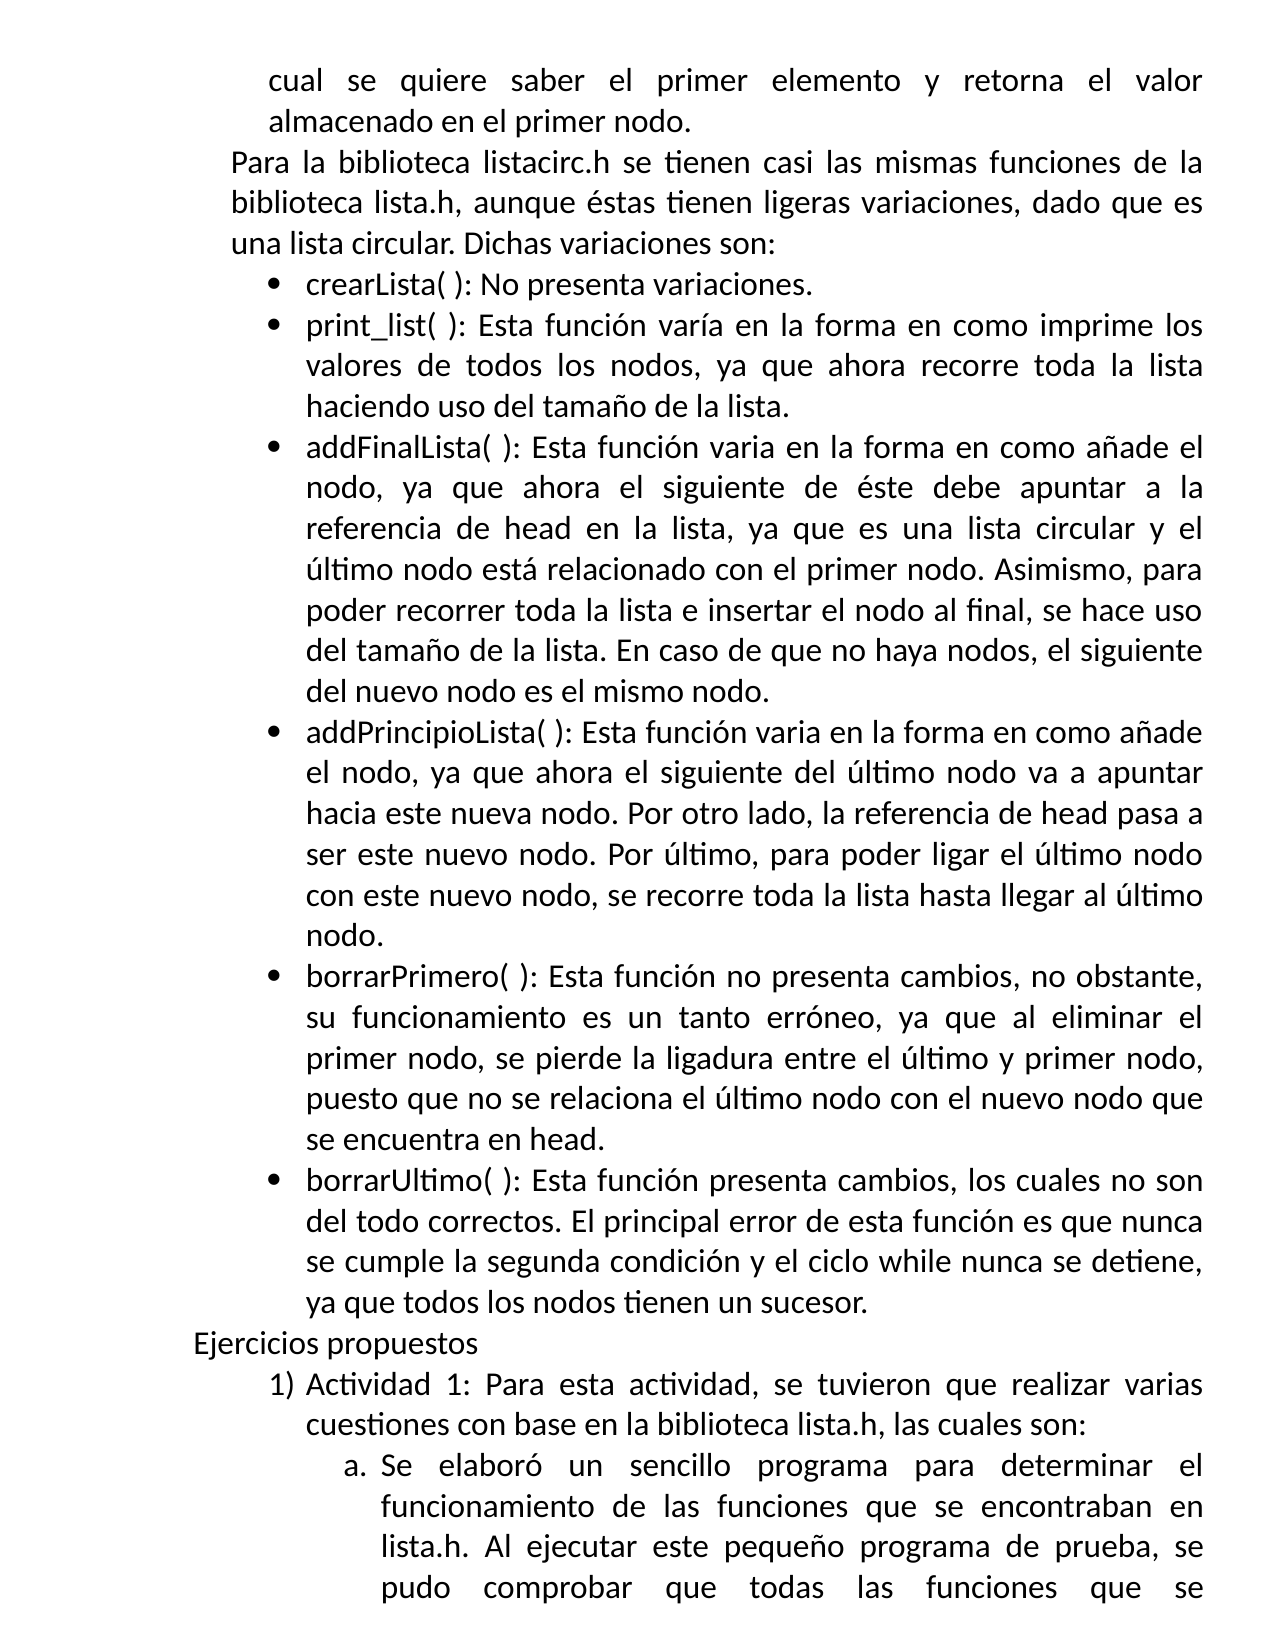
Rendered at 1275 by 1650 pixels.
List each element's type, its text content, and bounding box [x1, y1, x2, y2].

list borrarUltimo( ): Esta función presenta cambios, los cuales no son del todo correctos. El principal error de esta función es que nunca se cumple la segunda condición y el ciclo while nunca se detiene, ya que todos los nodos tienen un sucesor. [268, 1159, 1205, 1322]
list borrarPrimero( ): Esta función no presenta cambios, no obstante, su funcionamiento es un tanto erróneo, ya que al eliminar el primer nodo, se pierde la ligadura entre el último y primer nodo, puesto que no se relaciona el último nodo con el nuevo nodo que se encuentra en head. [268, 955, 1205, 1159]
list addFinalLista( ): Esta función varia en la forma en como añade el nodo, ya que ahora el siguiente de éste debe apuntar a la referencia de head en la lista, ya que es una lista circular y el último nodo está relacionado con el primer nodo. Asimismo, para poder recorrer toda la lista e insertar el nodo al final, se hace uso del tamaño de la lista. En caso de que no haya nodos, el siguiente del nuevo nodo es el mismo nodo. [268, 426, 1205, 711]
text Ejercicios propuestos [193, 1322, 1205, 1362]
list Actividad 1: Para esta actividad, se tuvieron que realizar varias cuestiones con base en la biblioteca lista.h, las cuales son: [268, 1362, 1205, 1444]
list cual se quiere saber el primer elemento y retorna el valor almacenado en el primer nodo. [231, 59, 1205, 141]
list crearLista( ): No presenta variaciones. [268, 263, 1205, 303]
text Para la biblioteca listacirc.h se tienen casi las mismas funciones de la biblioteca lista.h, aunque éstas tienen ligeras variaciones, dado que es una lista circular. Dichas variaciones son: [231, 141, 1205, 263]
list print_list( ): Esta función varía en la forma en como imprime los valores de todos los nodos, ya que ahora recorre toda la lista haciendo uso del tamaño de la lista. [268, 303, 1205, 426]
list Se elaboró un sencillo programa para determinar el funcionamiento de las funciones que se encontraban en lista.h. Al ejecutar este pequeño programa de prueba, se pudo comprobar que todas las funciones que se [343, 1444, 1205, 1607]
list addPrincipioLista( ): Esta función varia en la forma en como añade el nodo, ya que ahora el siguiente del último nodo va a apuntar hacia este nueva nodo. Por otro lado, la referencia de head pasa a ser este nuevo nodo. Por último, para poder ligar el último nodo con este nuevo nodo, se recorre toda la lista hasta llegar al último nodo. [268, 711, 1205, 955]
